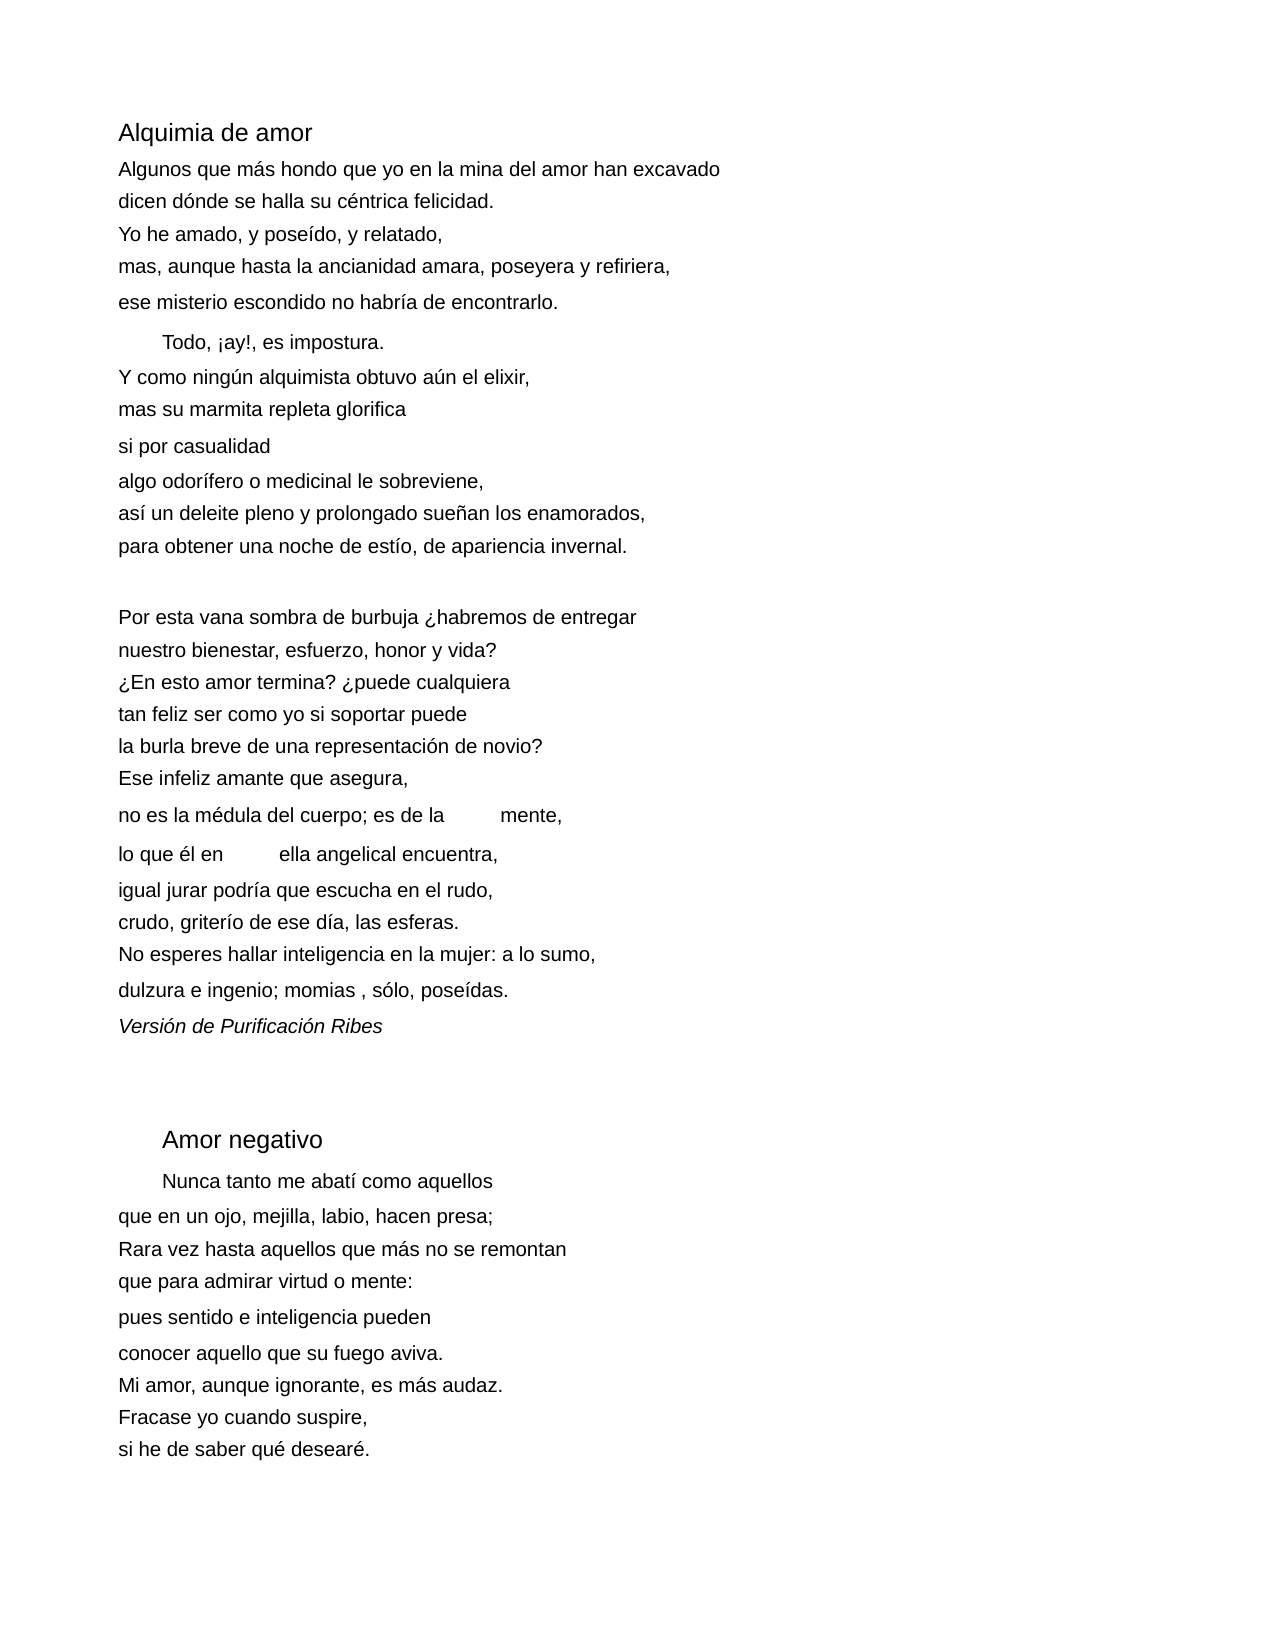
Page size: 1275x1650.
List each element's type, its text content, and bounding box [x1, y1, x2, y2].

text algo odorífero o medicinal le sobreviene, [118, 469, 1157, 493]
text ese misterio escondido no habría de encontrarlo. [118, 286, 1157, 315]
text ¿En esto amor termina? ¿puede cualquiera [118, 670, 1157, 693]
text Alquimia de amor [118, 118, 1157, 147]
text que para admirar virtud o mente: [118, 1269, 1157, 1293]
text que en un ojo, mejilla, labio, hacen presa; [118, 1205, 1157, 1228]
text Algunos que más hondo que yo en la mina del amor han excavado [118, 158, 1157, 181]
text Yo he amado, y poseído, y relatado, [118, 222, 1157, 245]
text mas su marmita repleta glorifica [118, 398, 1157, 421]
text Amor negativo [118, 1126, 1157, 1154]
text Por esta vana sombra de burbuja ¿habremos de entregar [118, 606, 1157, 629]
text para obtener una noche de estío, de apariencia invernal. [118, 534, 1157, 557]
text dicen dónde se halla su céntrica felicidad. [118, 190, 1157, 213]
text dulzura e ingenio; momias , sólo, poseídas. [118, 974, 1157, 1003]
text Rara vez hasta aquellos que más no se remontan [118, 1237, 1157, 1260]
text pues sentido e inteligencia pueden [118, 1301, 1157, 1330]
text Ese infeliz amante que asegura, [118, 767, 1157, 790]
text Mi amor, aunque ignorante, es más audaz. [118, 1373, 1157, 1397]
text No esperes hallar inteligencia en la mujer: a lo sumo, [118, 942, 1157, 966]
text si por casualidad [118, 430, 1157, 459]
text mas, aunque hasta la ancianidad amara, poseyera y refiriera, [118, 254, 1157, 278]
text conocer aquello que su fuego aviva. [118, 1341, 1157, 1364]
text Y como ningún alquimista obtuvo aún el elixir, [118, 366, 1157, 389]
text Versión de Purificación Ribes [118, 1014, 1157, 1037]
text Fracase yo cuando suspire, [118, 1405, 1157, 1429]
text la burla breve de una representación de novio? [118, 734, 1157, 758]
text nuestro bienestar, esfuerzo, honor y vida? [118, 638, 1157, 661]
text así un deleite pleno y prolongado sueñan los enamorados, [118, 502, 1157, 525]
text Todo, ¡ay!, es impostura. [118, 326, 1157, 355]
text no es la médula del cuerpo; es de la mente, [118, 799, 1157, 828]
text lo que él en ella angelical encuentra, [118, 838, 1157, 867]
text Nunca tanto me abatí como aquellos [118, 1165, 1157, 1194]
text crudo, griterío de ese día, las esferas. [118, 910, 1157, 933]
text tan feliz ser como yo si soportar puede [118, 702, 1157, 726]
text si he de saber qué desearé. [118, 1438, 1157, 1461]
text igual jurar podría que escucha en el rudo, [118, 878, 1157, 901]
